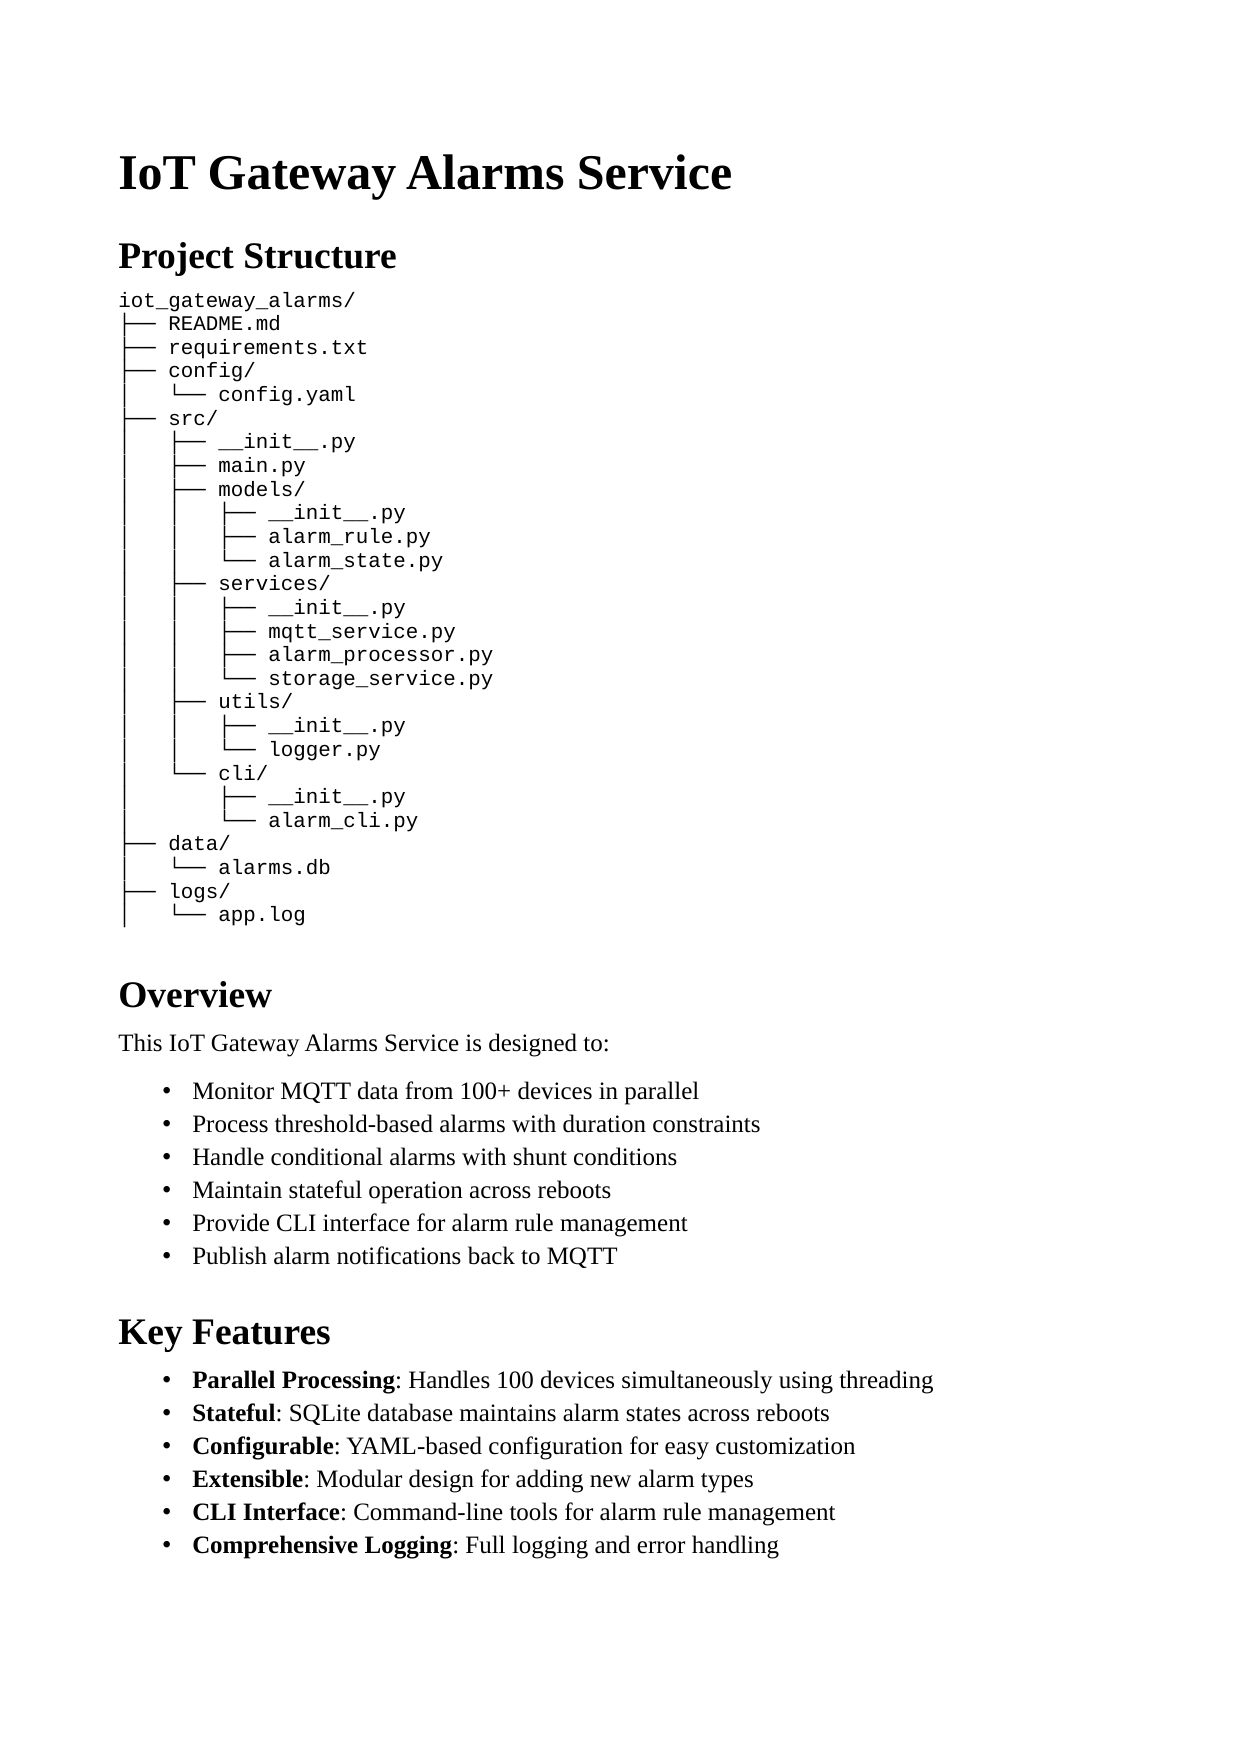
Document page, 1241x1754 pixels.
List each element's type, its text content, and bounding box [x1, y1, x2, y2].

text │ └── cli/ [118, 762, 1122, 786]
list Configurable: YAML-based configuration for easy customization [162, 1431, 1122, 1460]
text │ └── config.yaml [118, 384, 1122, 408]
text │ │ ├── __init__.py [118, 597, 1122, 621]
text ├── config/ [118, 361, 1122, 384]
subtitle IoT Gateway Alarms Service [118, 143, 1122, 201]
list Parallel Processing: Handles 100 devices simultaneously using threading [162, 1365, 1122, 1394]
text │ │ ├── mqtt_service.py [125, 621, 174, 644]
list Comprehensive Logging: Full logging and error handling [162, 1530, 1122, 1559]
list Stateful: SQLite database maintains alarm states across reboots [162, 1398, 1122, 1427]
text │ │ └── alarm_state.py [125, 550, 174, 573]
text ├── README.md [118, 313, 1122, 337]
text │ │ ├── alarm_rule.py [118, 526, 1122, 550]
list Publish alarm notifications back to MQTT [162, 1241, 1122, 1269]
text │ │ └── storage_service.py [125, 668, 174, 692]
text ├── src/ [125, 408, 1122, 431]
text ├── requirements.txt [125, 337, 1122, 361]
text │ ├── main.py [118, 455, 1122, 479]
list Monitor MQTT data from 100+ devices in parallel [162, 1076, 1122, 1104]
text │ ├── __init__.py [118, 786, 1122, 810]
text │ │ └── logger.py [125, 739, 174, 762]
list CLI Interface: Command-line tools for alarm rule management [162, 1497, 1122, 1526]
text │ │ └── logger.py [175, 739, 1122, 762]
text │ ├── utils/ [118, 692, 1122, 715]
text iot_gateway_alarms/ [118, 289, 1122, 313]
text │ │ ├── __init__.py [118, 715, 1122, 739]
text │ │ ├── alarm_processor.py [118, 644, 1122, 668]
text │ │ └── alarm_state.py [175, 550, 1122, 573]
text │ │ ├── mqtt_service.py [175, 621, 224, 644]
text │ ├── models/ [175, 479, 1122, 502]
text │ ├── models/ [125, 479, 174, 502]
text This IoT Gateway Alarms Service is designed to: [118, 1028, 1122, 1057]
text │ └── app.log [118, 904, 1122, 928]
list Process threshold-based alarms with duration constraints [162, 1109, 1122, 1137]
text │ │ ├── __init__.py [118, 502, 1122, 526]
list Extensible: Modular design for adding new alarm types [162, 1464, 1122, 1493]
list Maintain stateful operation across reboots [162, 1175, 1122, 1203]
text ├── logs/ [125, 881, 1122, 904]
text │ └── alarm_cli.py [125, 810, 1122, 833]
text │ │ └── storage_service.py [175, 668, 1122, 692]
subtitle Project Structure [118, 234, 1122, 277]
text │ ├── services/ [118, 573, 1122, 597]
list Provide CLI interface for alarm rule management [162, 1208, 1122, 1237]
text │ │ ├── mqtt_service.py [225, 621, 1122, 644]
subtitle Overview [118, 972, 1122, 1016]
list Handle conditional alarms with shunt conditions [162, 1142, 1122, 1171]
text │ ├── __init__.py [118, 431, 1122, 455]
text │ └── alarms.db [118, 857, 1122, 881]
text ├── data/ [118, 833, 1122, 857]
subtitle Key Features [118, 1309, 1122, 1352]
